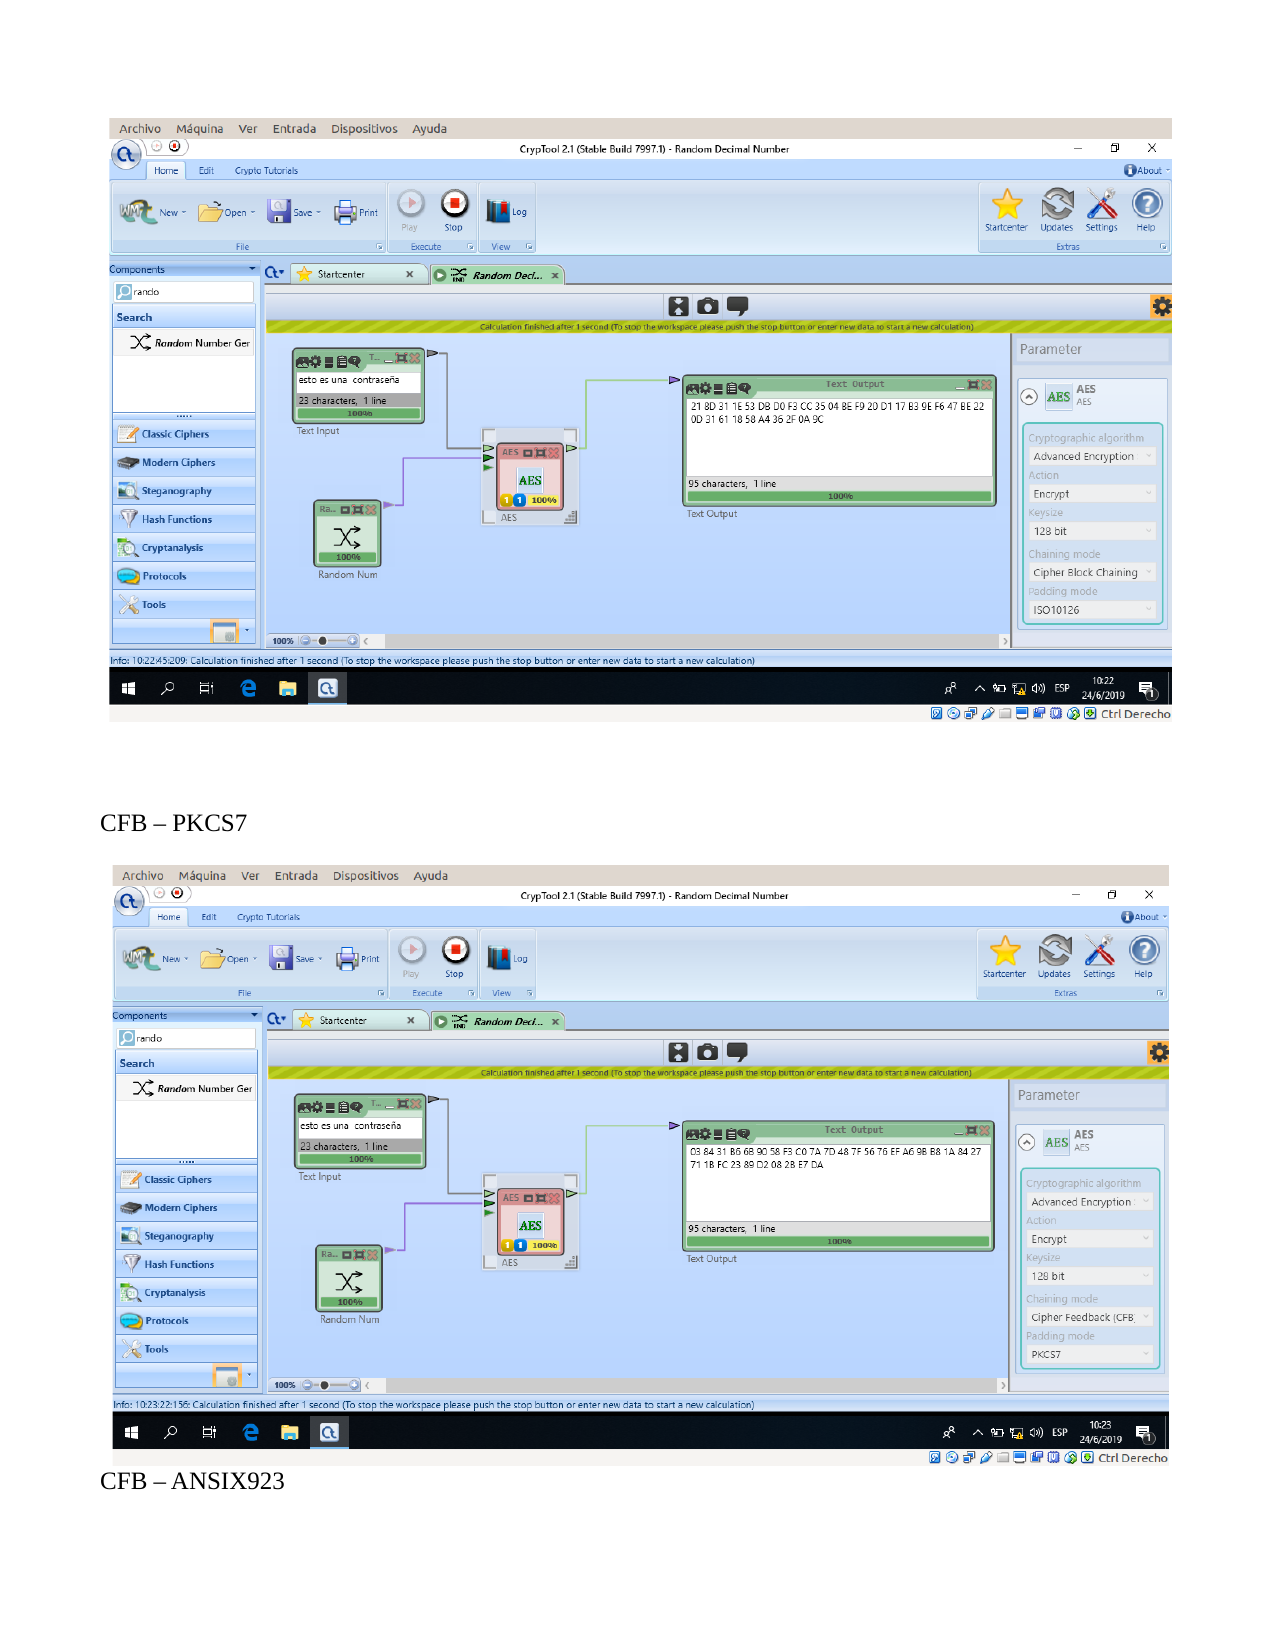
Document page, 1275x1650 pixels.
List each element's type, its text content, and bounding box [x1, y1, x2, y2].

text CFB – ANSIX923 [100, 923, 1181, 1495]
text CFB – PKCS7 [100, 808, 1181, 837]
picture [109, 118, 1172, 722]
picture [112, 865, 1169, 1466]
